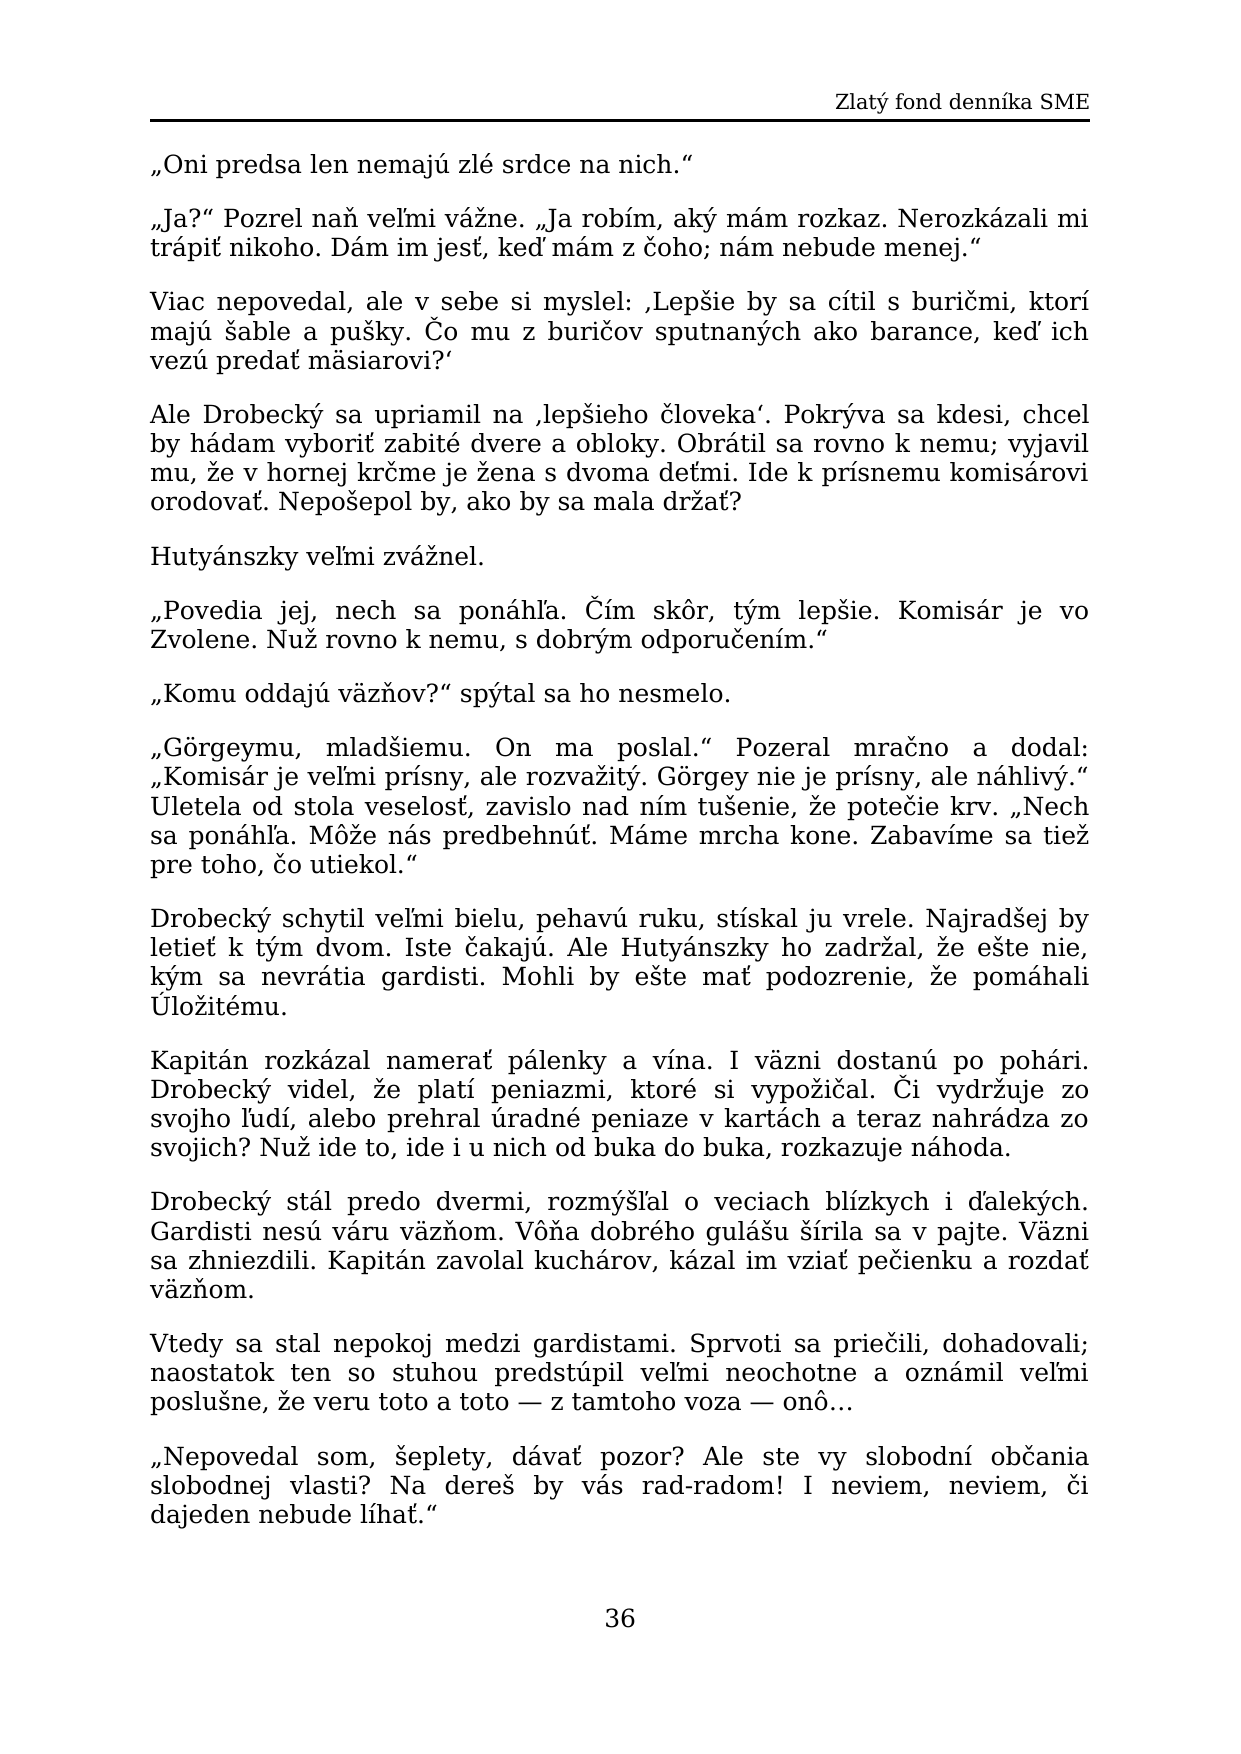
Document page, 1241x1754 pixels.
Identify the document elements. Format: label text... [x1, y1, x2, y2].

text Drobecký schytil veľmi bielu, pehavú ruku, stískal ju vrele. Najradšej by letieť k tým dvom. Iste čakajú. Ale Hutyánszky ho zadržal, že ešte nie, kým sa nevrátia gardisti. Mohli by ešte mať podozrenie, že pomáhali Úložitému. [150, 904, 1090, 1021]
text Viac nepovedal, ale v sebe si myslel: ,Lepšie by sa cítil s buričmi, ktorí majú šable a pušky. Čo mu z buričov sputnaných ako barance, keď ich vezú predať mäsiarovi?‘ [150, 287, 1090, 375]
text „Oni predsa len nemajú zlé srdce na nich.“ [150, 150, 1090, 179]
text „Görgeymu, mladšiemu. On ma poslal.“ Pozeral mračno a dodal: „Komisár je veľmi prísny, ale rozvažitý. Görgey nie je prísny, ale náhlivý.“ Uletela od stola veselosť, zavislo nad ním tušenie, že potečie krv. „Nech sa ponáhľa. Môže nás predbehnúť. Máme mrcha kone. Zabavíme sa tiež pre toho, čo utiekol.“ [150, 733, 1090, 879]
text Drobecký stál predo dvermi, rozmýšľal o veciach blízkych i ďalekých. Gardisti nesú váru väzňom. Vôňa dobrého gulášu šírila sa v pajte. Väzni sa zhniezdili. Kapitán zavolal kuchárov, kázal im vziať pečienku a rozdať väzňom. [150, 1187, 1090, 1304]
text Vtedy sa stal nepokoj medzi gardistami. Sprvoti sa priečili, dohadovali; naostatok ten so stuhou predstúpil veľmi neochotne a oznámil veľmi poslušne, že veru toto a toto — z tamtoho voza — onô… [150, 1329, 1090, 1417]
text Ale Drobecký sa upriamil na ,lepšieho človeka‘. Pokrýva sa kdesi, chcel by hádam vyboriť zabité dvere a obloky. Obrátil sa rovno k nemu; vyjavil mu, že v hornej krčme je žena s dvoma deťmi. Ide k prísnemu komisárovi orodovať. Nepošepol by, ako by sa mala držať? [150, 400, 1090, 517]
text „Nepovedal som, šeplety, dávať pozor? Ale ste vy slobodní občania slobodnej vlasti? Na dereš by vás rad-radom! I neviem, neviem, či dajeden nebude líhať.“ [150, 1442, 1090, 1529]
text „Komu oddajú väzňov?“ spýtal sa ho nesmelo. [150, 679, 1090, 708]
text „Ja?“ Pozrel naň veľmi vážne. „Ja robím, aký mám rozkaz. Nerozkázali mi trápiť nikoho. Dám im jesť, keď mám z čoho; nám nebude menej.“ [150, 204, 1090, 262]
text Kapitán rozkázal namerať pálenky a vína. I väzni dostanú po pohári. Drobecký videl, že platí peniazmi, ktoré si vypožičal. Či vydržuje zo svojho ľudí, alebo prehral úradné peniaze v kartách a teraz nahrádza zo svojich? Nuž ide to, ide i u nich od buka do buka, rozkazuje náhoda. [150, 1046, 1090, 1162]
text „Povedia jej, nech sa ponáhľa. Čím skôr, tým lepšie. Komisár je vo Zvolene. Nuž rovno k nemu, s dobrým odporučením.“ [150, 596, 1090, 654]
text Hutyánszky veľmi zvážnel. [150, 542, 1090, 571]
